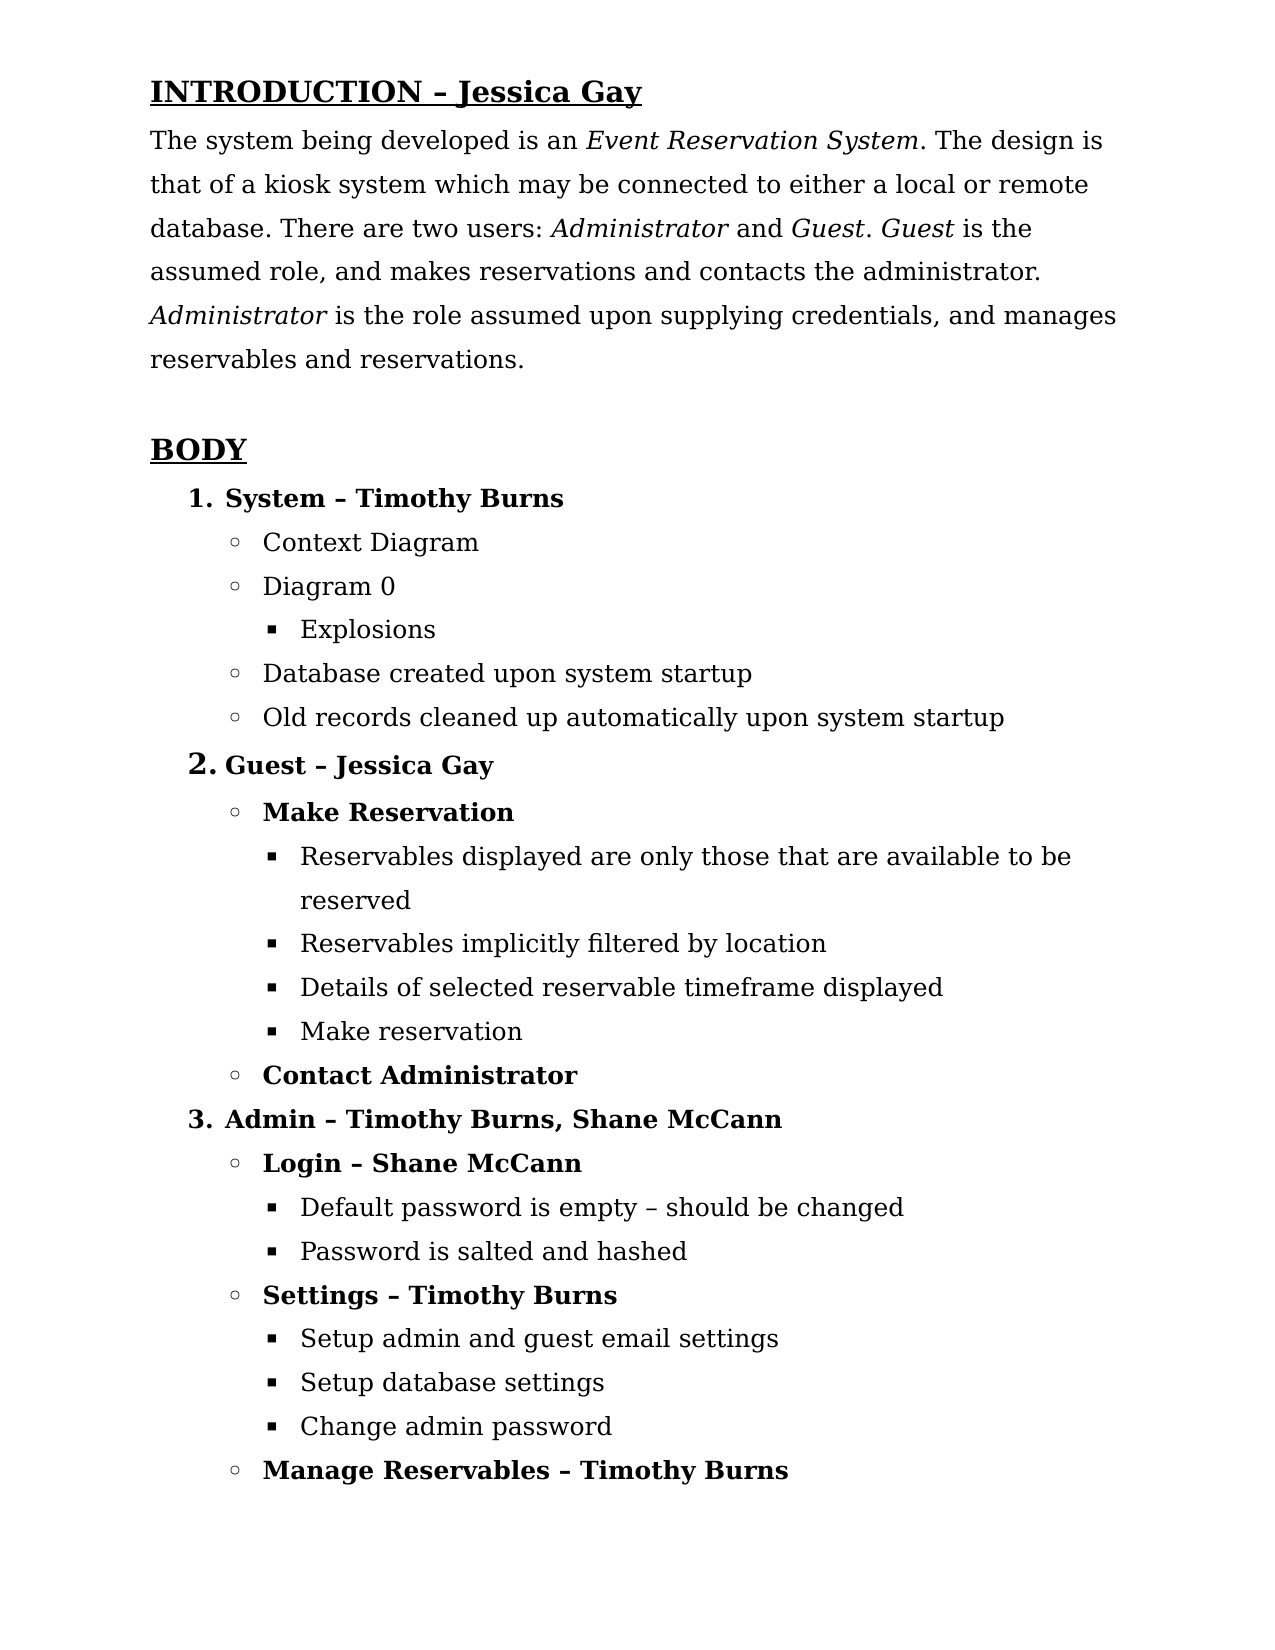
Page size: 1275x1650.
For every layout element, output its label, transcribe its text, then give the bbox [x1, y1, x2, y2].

list Setup database settings [262, 1368, 1125, 1398]
list Make Reservation [225, 798, 1125, 827]
list Old records cleaned up automatically upon system startup [225, 703, 1125, 732]
list Password is salted and hashed [262, 1237, 1125, 1266]
list Context Diagram [225, 528, 1125, 557]
list Details of selected reservable timeframe displayed [262, 973, 1125, 1003]
text INTRODUCTION – Jessica Gay [150, 75, 1125, 109]
list Database created upon system startup [225, 659, 1125, 688]
list Default password is empty – should be changed [262, 1193, 1125, 1222]
text The system being developed is an Event Reservation System. The design is that of a kiosk system which may be connected to either a local or remote database. There are two users: Administrator and Guest. Guest is the assumed role, and makes reservations and contacts the administrator. Administrator is the role assumed upon supplying credentials, and manages reservables and reservations. [150, 126, 1125, 374]
list Change admin password [262, 1412, 1125, 1441]
list Login – Shane McCann [225, 1149, 1125, 1178]
list Manage Reservables – Timothy Burns [225, 1456, 1125, 1485]
list Reservables implicitly filtered by location [262, 930, 1125, 959]
list Diagram 0 [225, 572, 1125, 601]
list Explosions [262, 616, 1125, 645]
text BODY [150, 433, 1125, 467]
list Admin – Timothy Burns, Shane McCann [187, 1105, 1125, 1134]
list Guest – Jessica Gay [187, 747, 1125, 781]
list Setup admin and guest email settings [262, 1325, 1125, 1354]
list Settings – Timothy Burns [225, 1281, 1125, 1310]
list Contact Administrator [225, 1061, 1125, 1090]
list System – Timothy Burns [187, 484, 1125, 513]
list Make reservation [262, 1017, 1125, 1046]
list Reservables displayed are only those that are available to be reserved [262, 842, 1125, 915]
